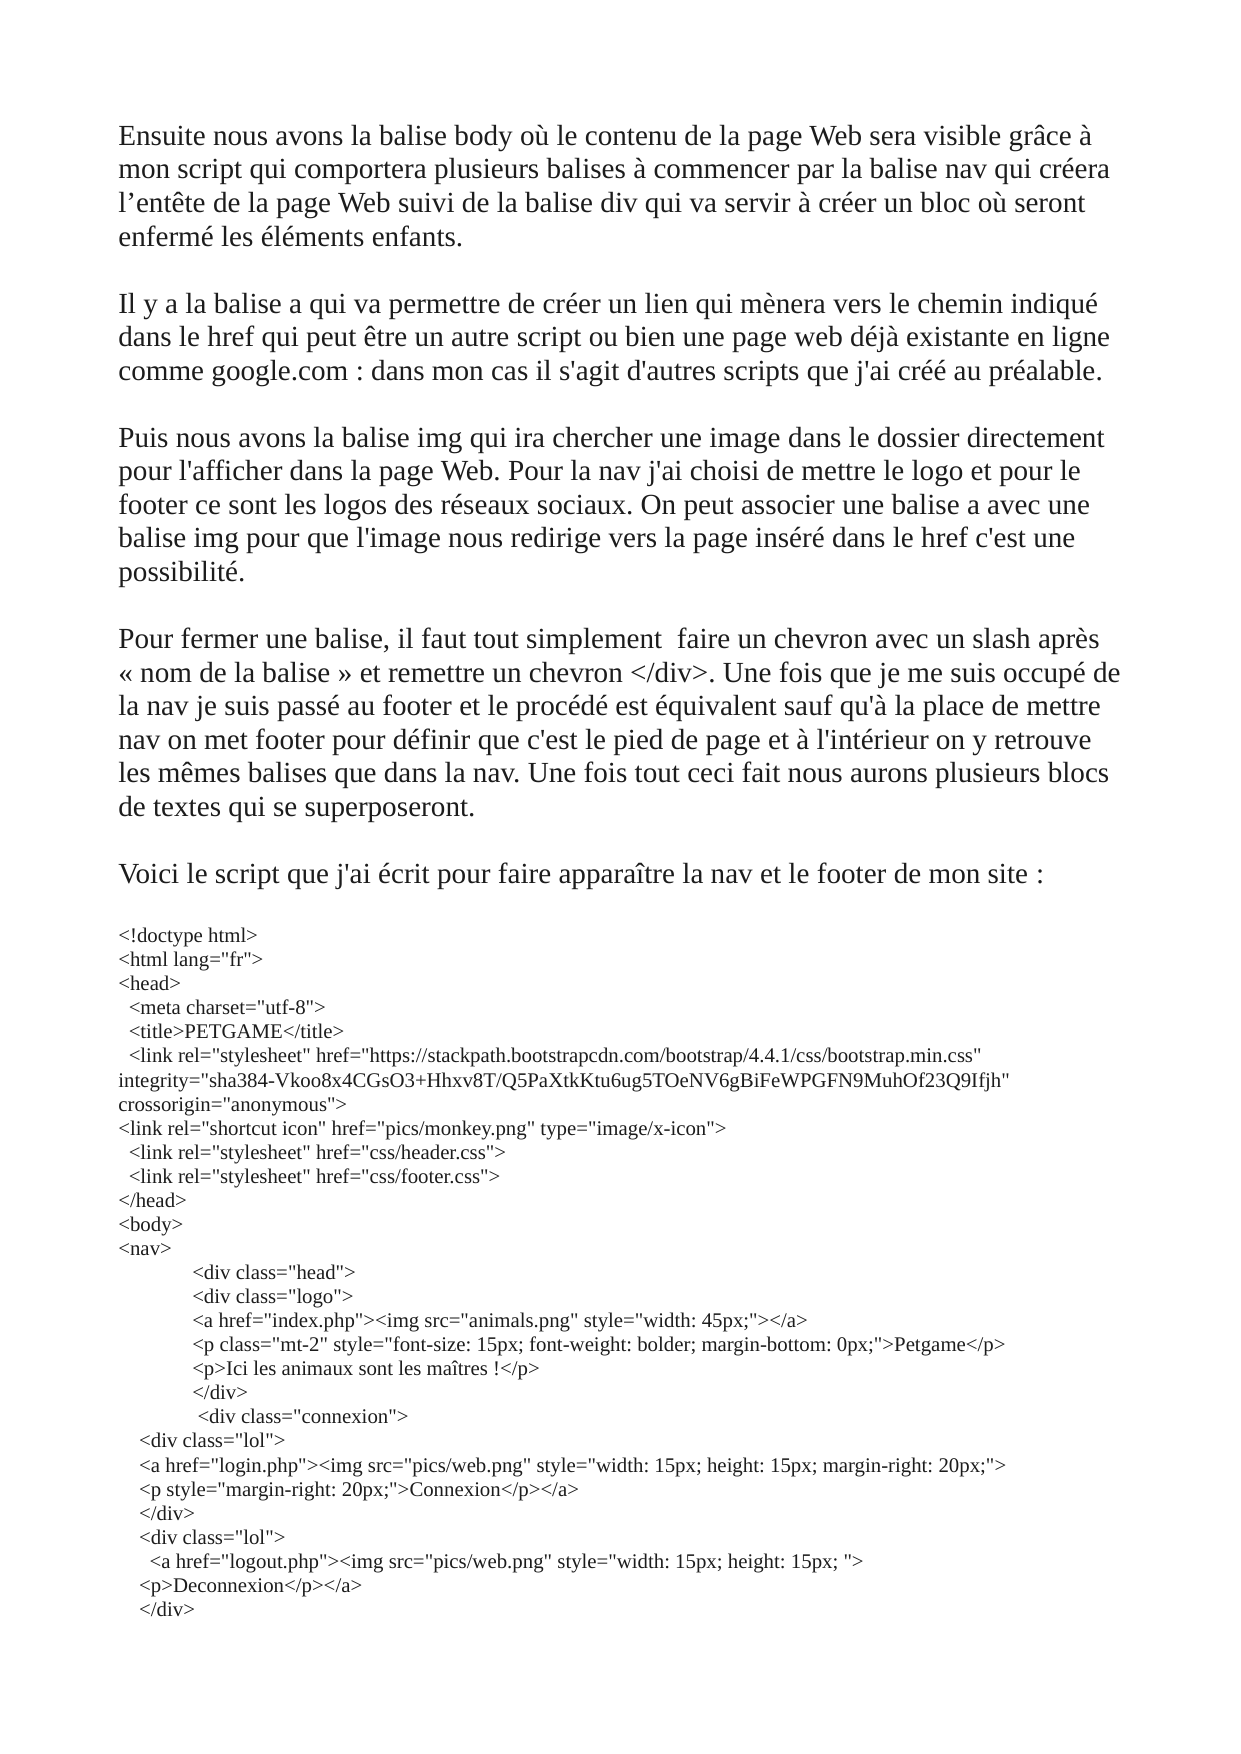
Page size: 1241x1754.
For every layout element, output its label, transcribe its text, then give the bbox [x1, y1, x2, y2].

text <a href="logout.php"><img src="pics/web.png" style="width: 15px; height: 15px; "> [118, 1549, 1122, 1573]
text Il y a la balise a qui va permettre de créer un lien qui mènera vers le chemin indiqué dans le href qui peut être un autre script ou bien une page web déjà existante en ligne comme google.com : dans mon cas il s'agit d'autres scripts que j'ai créé au préalable. [118, 286, 1122, 386]
text <p>Ici les animaux sont les maîtres !</p> [118, 1356, 1122, 1380]
text <p style="margin-right: 20px;">Connexion</p></a> [118, 1477, 1122, 1501]
text </div> [118, 1597, 1122, 1621]
text <link rel="shortcut icon" href="pics/monkey.png" type="image/x-icon"> [118, 1116, 1122, 1140]
text <p class="mt-2" style="font-size: 15px; font-weight: bolder; margin-bottom: 0px;">Petgame</p> [118, 1332, 1122, 1356]
text Voici le script que j'ai écrit pour faire apparaître la nav et le footer de mon site : [118, 856, 1122, 889]
text <title>PETGAME</title> [118, 1019, 1122, 1043]
text <!doctype html> [118, 923, 1122, 947]
text <link rel="stylesheet" href="css/header.css"> [118, 1140, 1122, 1164]
text <div class="lol"> [118, 1428, 1122, 1452]
text <link rel="stylesheet" href="css/footer.css"> [118, 1164, 1122, 1188]
text <link rel="stylesheet" href="https://stackpath.bootstrapcdn.com/bootstrap/4.4.1/css/bootstrap.min.css" integrity="sha384-Vkoo8x4CGsO3+Hhxv8T/Q5PaXtkKtu6ug5TOeNV6gBiFeWPGFN9MuhOf23Q9Ifjh" crossorigin="anonymous"> [118, 1043, 1122, 1116]
text <p>Deconnexion</p></a> [118, 1573, 1122, 1597]
text <div class="logo"> [118, 1284, 1122, 1308]
text Pour fermer une balise, il faut tout simplement faire un chevron avec un slash après « nom de la balise » et remettre un chevron </div>. Une fois que je me suis occupé de la nav je suis passé au footer et le procédé est équivalent sauf qu'à la place de mettre nav on met footer pour définir que c'est le pied de page et à l'intérieur on y retrouve les mêmes balises que dans la nav. Une fois tout ceci fait nous aurons plusieurs blocs de textes qui se superposeront. [118, 621, 1122, 822]
text </head> [118, 1188, 1122, 1212]
text </div> [118, 1501, 1122, 1525]
text <div class="connexion"> [118, 1404, 1122, 1428]
text <a href="index.php"><img src="animals.png" style="width: 45px;"></a> [118, 1308, 1122, 1332]
text Puis nous avons la balise img qui ira chercher une image dans le dossier directement pour l'afficher dans la page Web. Pour la nav j'ai choisi de mettre le logo et pour le footer ce sont les logos des réseaux sociaux. On peut associer une balise a avec une balise img pour que l'image nous redirige vers la page inséré dans le href c'est une possibilité. [118, 420, 1122, 588]
text </div> [118, 1380, 1122, 1404]
text <div class="head"> [118, 1260, 1122, 1284]
text <a href="login.php"><img src="pics/web.png" style="width: 15px; height: 15px; margin-right: 20px;"> [118, 1452, 1122, 1477]
text <body> [118, 1212, 1122, 1236]
text <nav> [118, 1236, 1122, 1260]
text <html lang="fr"> [118, 947, 1122, 971]
text <div class="lol"> [118, 1525, 1122, 1549]
text <meta charset="utf-8"> [118, 995, 1122, 1019]
text Ensuite nous avons la balise body où le contenu de la page Web sera visible grâce à mon script qui comportera plusieurs balises à commencer par la balise nav qui créera l’entête de la page Web suivi de la balise div qui va servir à créer un bloc où seront enfermé les éléments enfants. [118, 118, 1122, 252]
text <head> [118, 971, 1122, 995]
